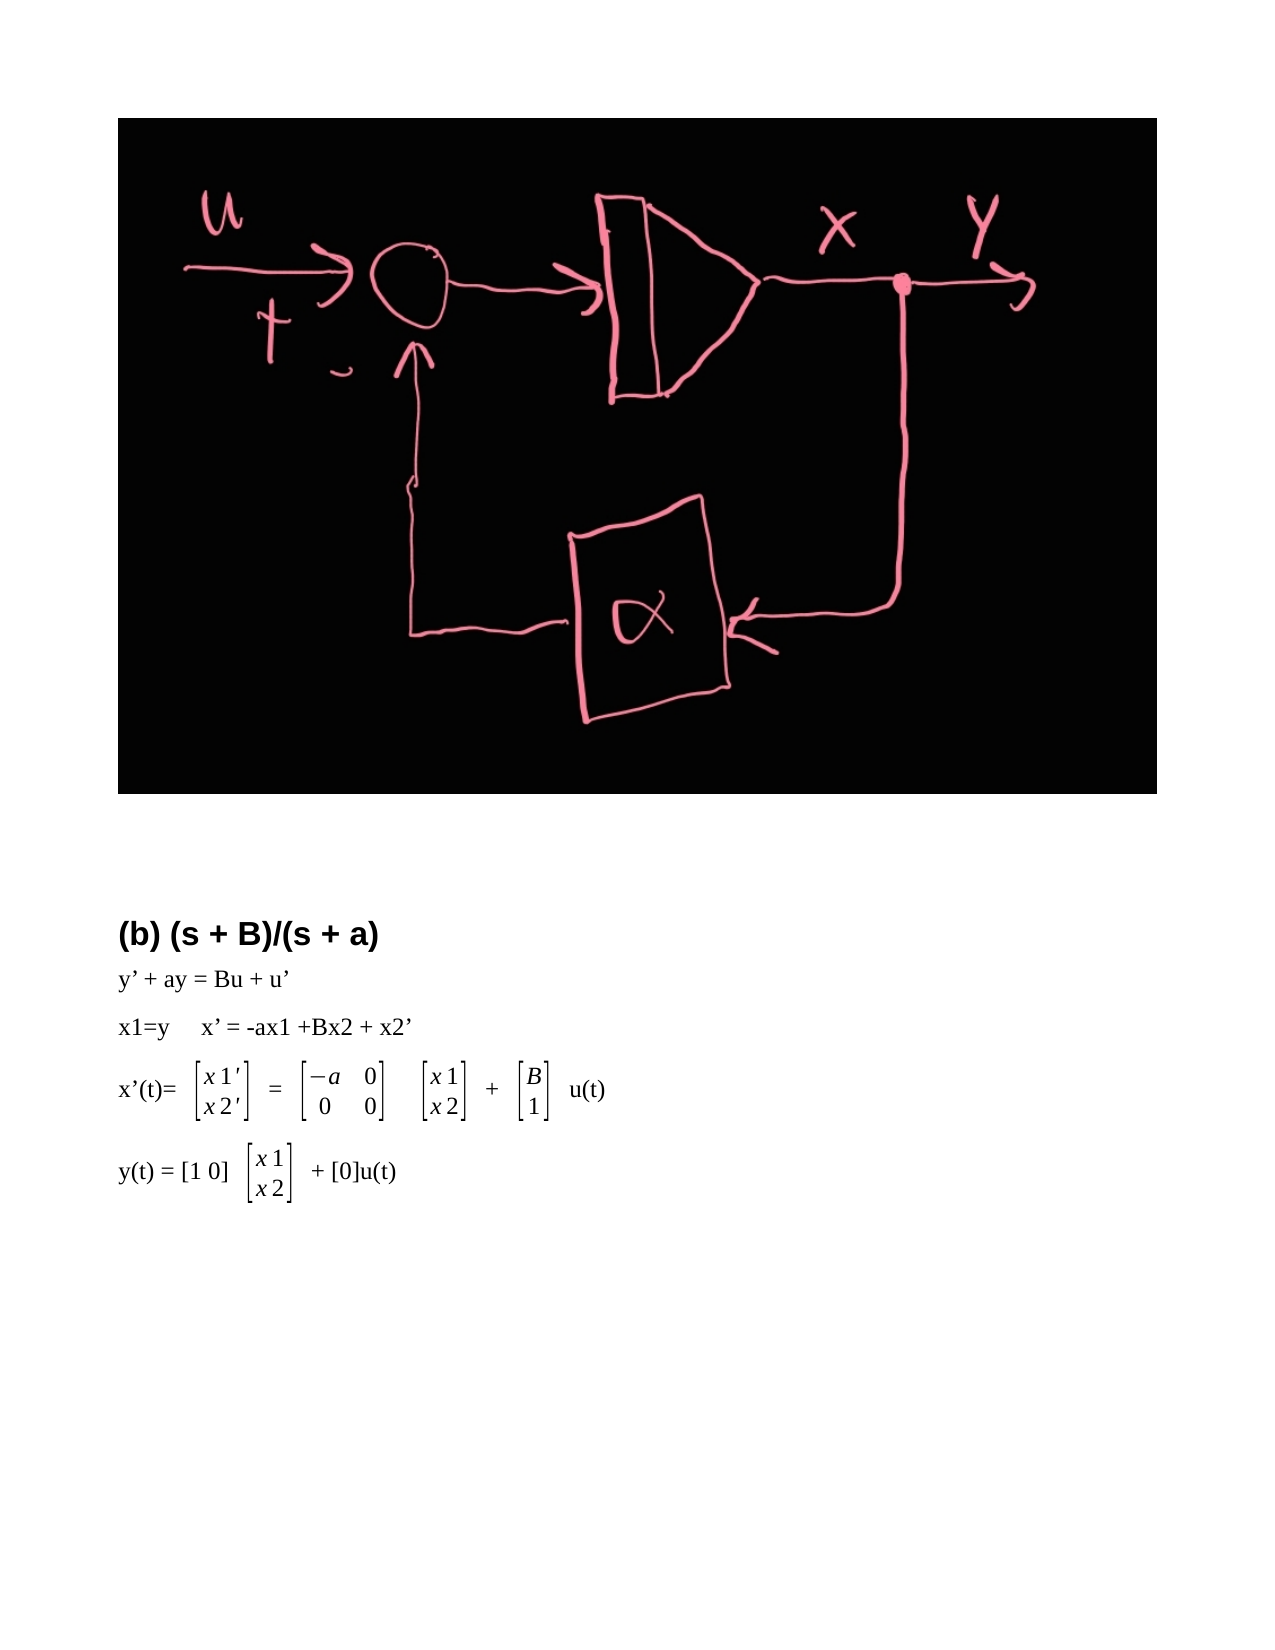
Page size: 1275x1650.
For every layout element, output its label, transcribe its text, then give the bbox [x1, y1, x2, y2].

text y(t) = [1 0]+ [0]u(t) [118, 1142, 1157, 1204]
text x’(t)==+u(t) [118, 1060, 1157, 1123]
subtitle (b) (s + B)/(s + a) [118, 913, 1157, 952]
text y’ + ay = Bu + u’ [118, 964, 1157, 993]
text x1=y x’ = -ax1 +Bx2 + x2’ [118, 1012, 1157, 1041]
picture [118, 118, 1157, 794]
